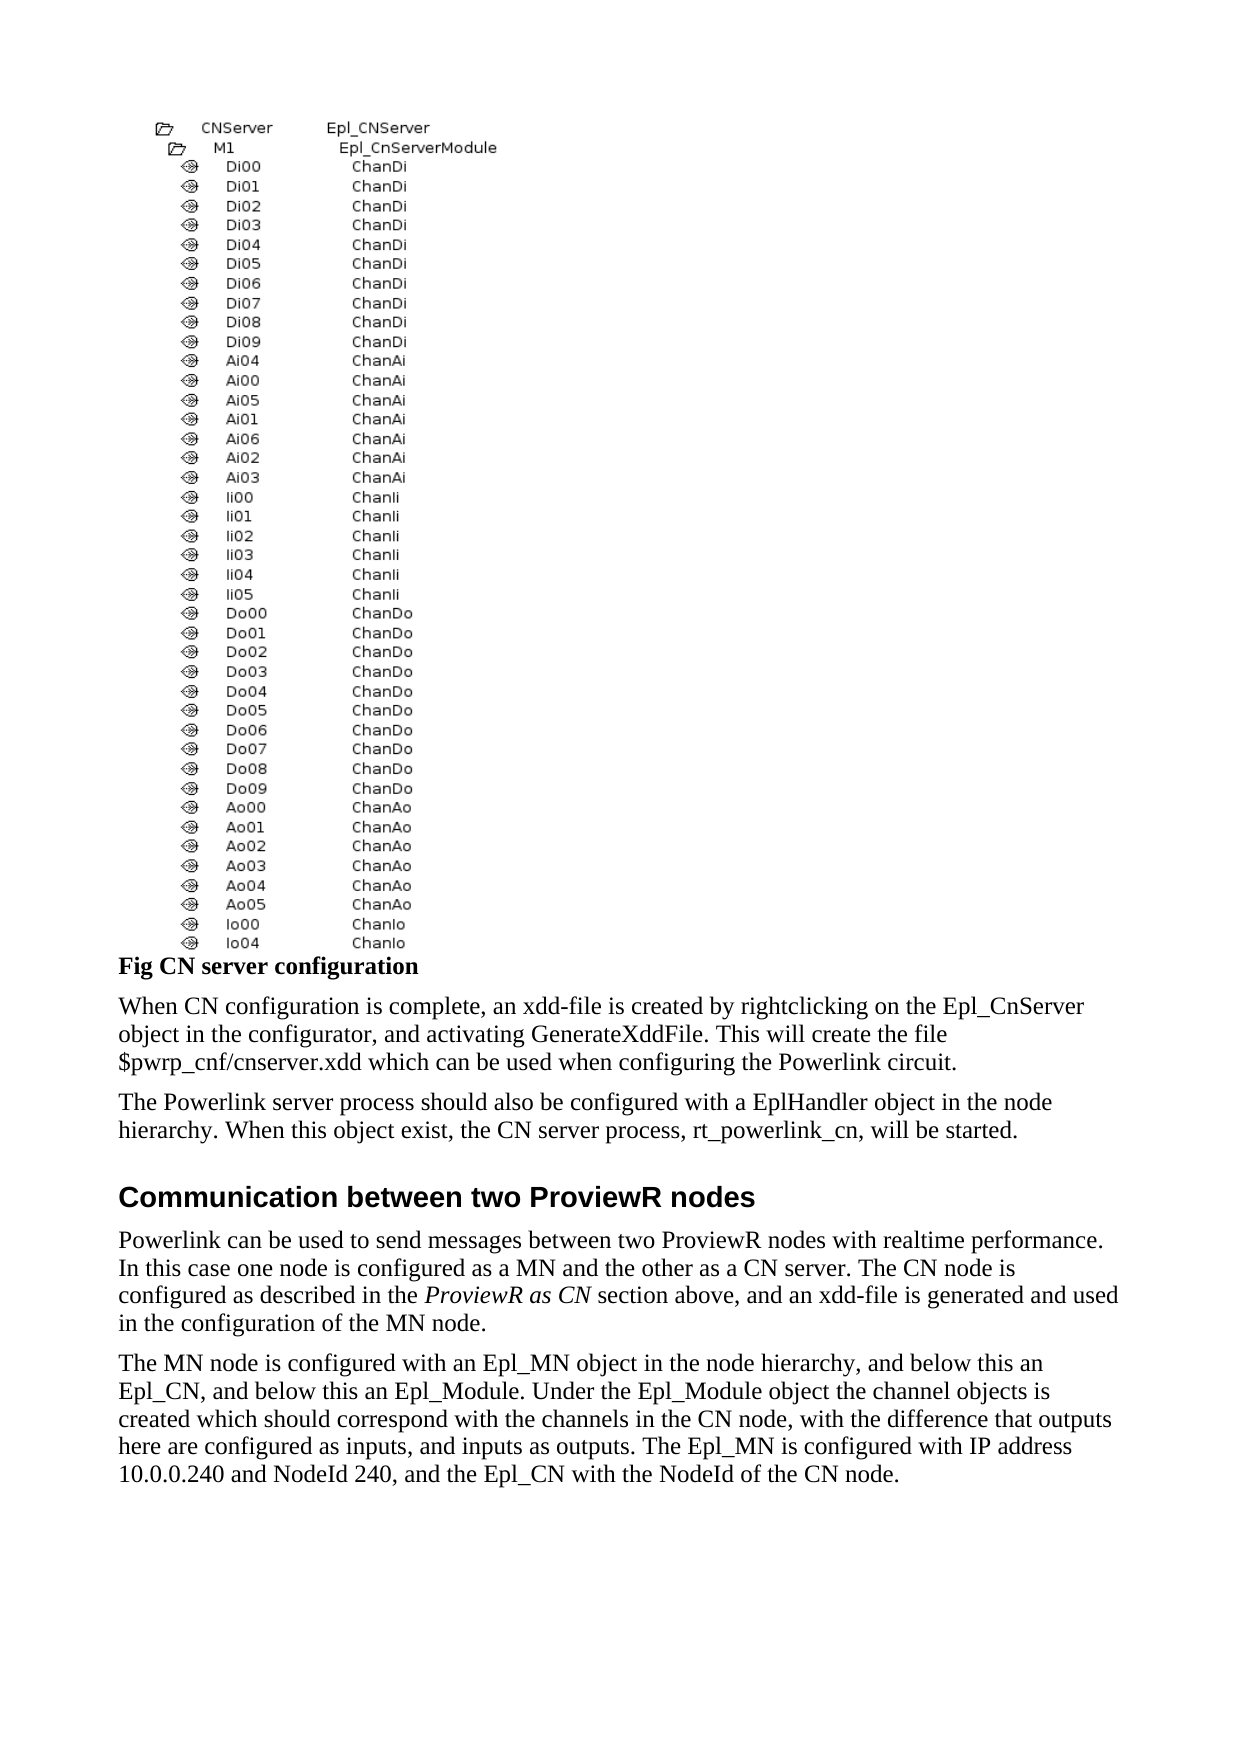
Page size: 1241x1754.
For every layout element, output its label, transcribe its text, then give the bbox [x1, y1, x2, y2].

text Powerlink can be used to send messages between two ProviewR nodes with realtime performance. In this case one node is configured as a MN and the other as a CN server. The CN node is configured as described in the ProviewR as CN section above, and an xdd-file is generated and used in the configuration of the MN node. [118, 1226, 1122, 1337]
subtitle Communication between two ProviewR nodes [118, 1181, 1122, 1213]
text Fig CN server configuration [118, 118, 1122, 980]
text When CN configuration is complete, an xdd-file is created by rightclicking on the Epl_CnServer object in the configurator, and activating GenerateXddFile. This will create the file $pwrp_cnf/cnserver.xdd which can be used when configuring the Powerlink circuit. [118, 992, 1122, 1076]
picture [127, 118, 681, 953]
text The MN node is configured with an Epl_MN object in the node hierarchy, and below this an Epl_CN, and below this an Epl_Module. Under the Epl_Module object the channel objects is created which should correspond with the channels in the CN node, with the difference that outputs here are configured as inputs, and inputs as outputs. The Epl_MN is configured with IP address 10.0.0.240 and NodeId 240, and the Epl_CN with the NodeId of the CN node. [118, 1349, 1122, 1488]
text The Powerlink server process should also be configured with a EplHandler object in the node hierarchy. When this object exist, the CN server process, rt_powerlink_cn, will be started. [118, 1088, 1122, 1143]
